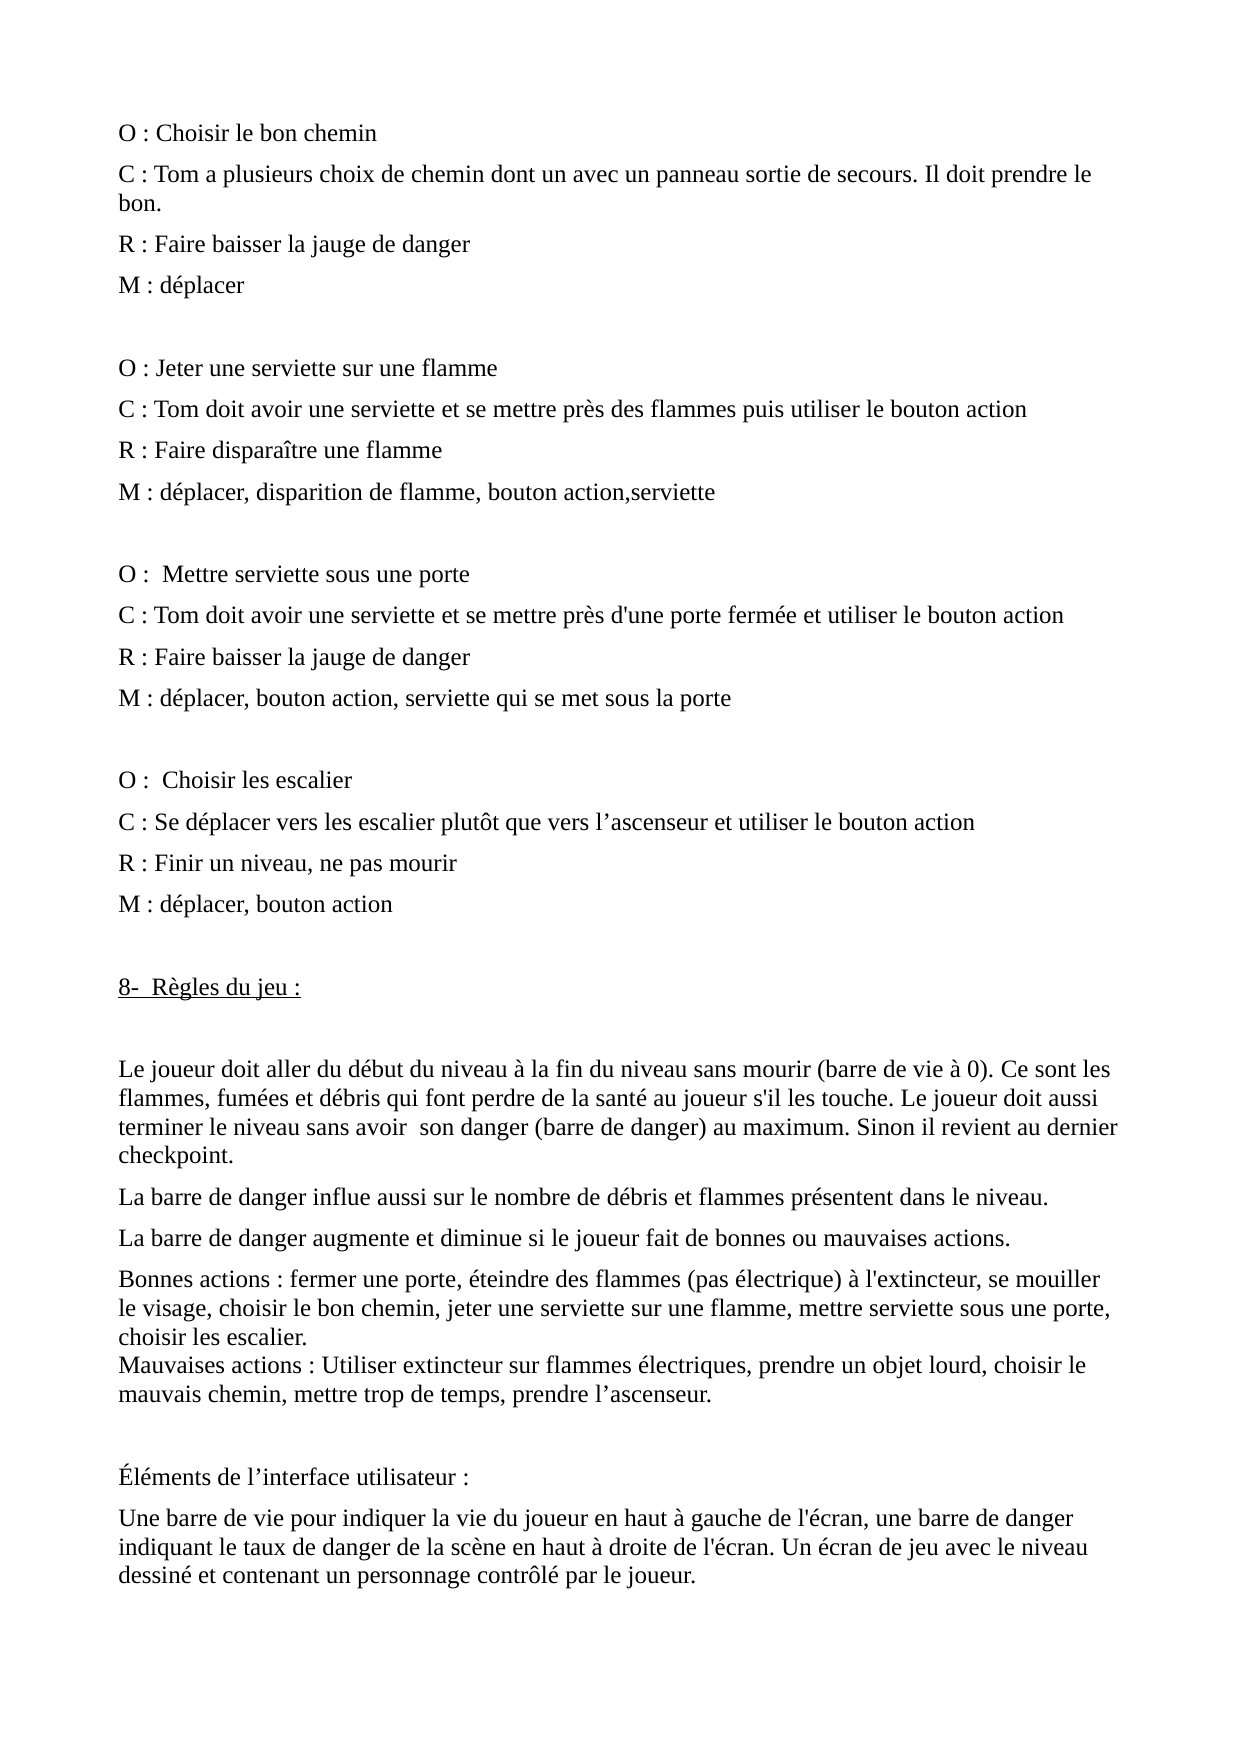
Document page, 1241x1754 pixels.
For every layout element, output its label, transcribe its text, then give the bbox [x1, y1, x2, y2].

text La barre de danger augmente et diminue si le joueur fait de bonnes ou mauvaises actions. [118, 1223, 1122, 1252]
text C : Tom a plusieurs choix de chemin dont un avec un panneau sortie de secours. Il doit prendre le bon. [118, 159, 1122, 217]
text C : Tom doit avoir une serviette et se mettre près des flammes puis utiliser le bouton action [118, 394, 1122, 423]
text C : Tom doit avoir une serviette et se mettre près d'une porte fermée et utiliser le bouton action [118, 601, 1122, 629]
text C : Se déplacer vers les escalier plutôt que vers l’ascenseur et utiliser le bouton action [118, 807, 1122, 836]
text O : Choisir le bon chemin [118, 118, 1122, 147]
text M : déplacer, disparition de flamme, bouton action,serviette [118, 477, 1122, 506]
text R : Finir un niveau, ne pas mourir [118, 848, 1122, 877]
text R : Faire baisser la jauge de danger [118, 229, 1122, 258]
text Éléments de l’interface utilisateur : [118, 1462, 1122, 1491]
text M : déplacer [118, 271, 1122, 299]
text R : Faire baisser la jauge de danger [118, 642, 1122, 671]
text R : Faire disparaître une flamme [118, 436, 1122, 464]
text M : déplacer, bouton action [118, 889, 1122, 918]
text O : Mettre serviette sous une porte [118, 559, 1122, 588]
text Une barre de vie pour indiquer la vie du joueur en haut à gauche de l'écran, une barre de danger indiquant le taux de danger de la scène en haut à droite de l'écran. Un écran de jeu avec le niveau dessiné et contenant un personnage contrôlé par le joueur. [118, 1503, 1122, 1589]
text 8- Règles du jeu : [118, 972, 1122, 1001]
text Bonnes actions : fermer une porte, éteindre des flammes (pas électrique) à l'extincteur, se mouiller le visage, choisir le bon chemin, jeter une serviette sur une flamme, mettre serviette sous une porte, choisir les escalier. [118, 1264, 1122, 1351]
text Le joueur doit aller du début du niveau à la fin du niveau sans mourir (barre de vie à 0). Ce sont les flammes, fumées et débris qui font perdre de la santé au joueur s'il les touche. Le joueur doit aussi terminer le niveau sans avoir son danger (barre de danger) au maximum. Sinon il revient au dernier checkpoint. [118, 1054, 1122, 1169]
text O : Jeter une serviette sur une flamme [118, 353, 1122, 382]
text O : Choisir les escalier [118, 766, 1122, 794]
text M : déplacer, bouton action, serviette qui se met sous la porte [118, 683, 1122, 712]
text La barre de danger influe aussi sur le nombre de débris et flammes présentent dans le niveau. [118, 1182, 1122, 1211]
text Mauvaises actions : Utiliser extincteur sur flammes électriques, prendre un objet lourd, choisir le mauvais chemin, mettre trop de temps, prendre l’ascenseur. [118, 1351, 1122, 1408]
